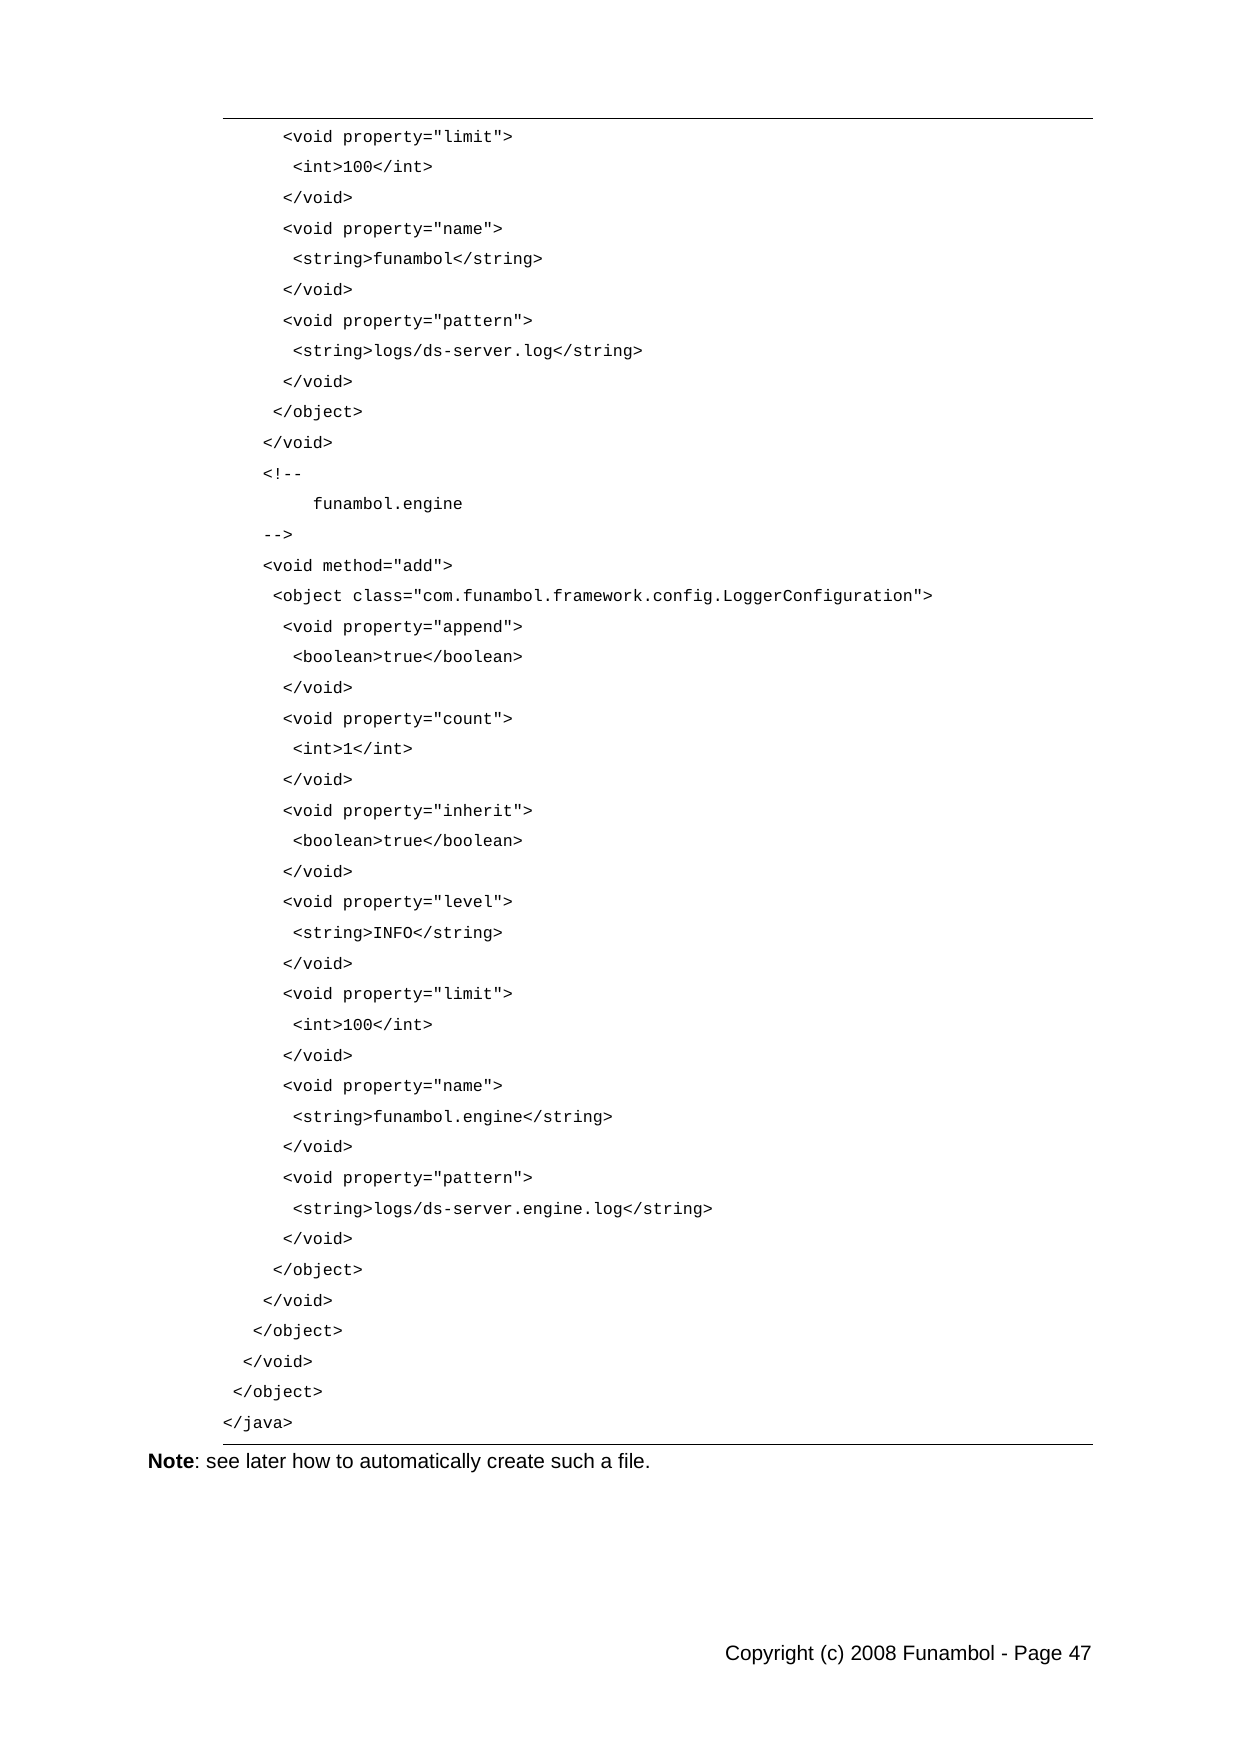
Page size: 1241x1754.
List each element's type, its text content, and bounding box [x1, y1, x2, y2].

text <int>100</int> [223, 149, 1093, 178]
text </object> [223, 1374, 1093, 1403]
text <void property="pattern"> [223, 1159, 1093, 1188]
text Note: see later how to automatically create such a file. [148, 1450, 1093, 1473]
text </java> [223, 1404, 1093, 1444]
text <string>INFO</string> [223, 914, 1093, 943]
text </void> [223, 424, 1093, 453]
text </void> [223, 179, 1093, 208]
text <void property="append"> [223, 608, 1093, 637]
text </void> [223, 271, 1093, 300]
text <!-- [223, 455, 1093, 484]
text <string>logs/ds-server.log</string> [223, 332, 1093, 362]
text </object> [223, 1312, 1093, 1342]
text <void property="limit"> [223, 976, 1093, 1005]
text <string>funambol</string> [223, 241, 1093, 270]
text </object> [223, 1251, 1093, 1280]
text <int>100</int> [223, 1006, 1093, 1035]
text </void> [223, 1343, 1093, 1372]
text </void> [223, 761, 1093, 790]
text <void property="pattern"> [223, 302, 1093, 331]
text <int>1</int> [223, 731, 1093, 760]
text </object> [223, 394, 1093, 423]
text --> [223, 516, 1093, 545]
text <void property="count"> [223, 700, 1093, 729]
text </void> [223, 945, 1093, 974]
text <void property="name"> [223, 210, 1093, 239]
text <boolean>true</boolean> [223, 822, 1093, 852]
text <void method="add"> [223, 547, 1093, 576]
text <void property="name"> [223, 1067, 1093, 1097]
text </void> [223, 1037, 1093, 1066]
text <object class="com.funambol.framework.config.LoggerConfiguration"> [223, 577, 1093, 607]
text </void> [223, 1221, 1093, 1250]
text </void> [223, 1282, 1093, 1311]
text funambol.engine [223, 486, 1093, 515]
text <void property="limit"> [223, 119, 1093, 147]
text <void property="inherit"> [223, 792, 1093, 821]
text </void> [223, 669, 1093, 698]
text </void> [223, 1129, 1093, 1158]
text <string>funambol.engine</string> [223, 1098, 1093, 1127]
text <void property="level"> [223, 884, 1093, 913]
text </void> [223, 363, 1093, 392]
text <boolean>true</boolean> [223, 639, 1093, 668]
text <string>logs/ds-server.engine.log</string> [223, 1190, 1093, 1219]
text </void> [223, 853, 1093, 882]
